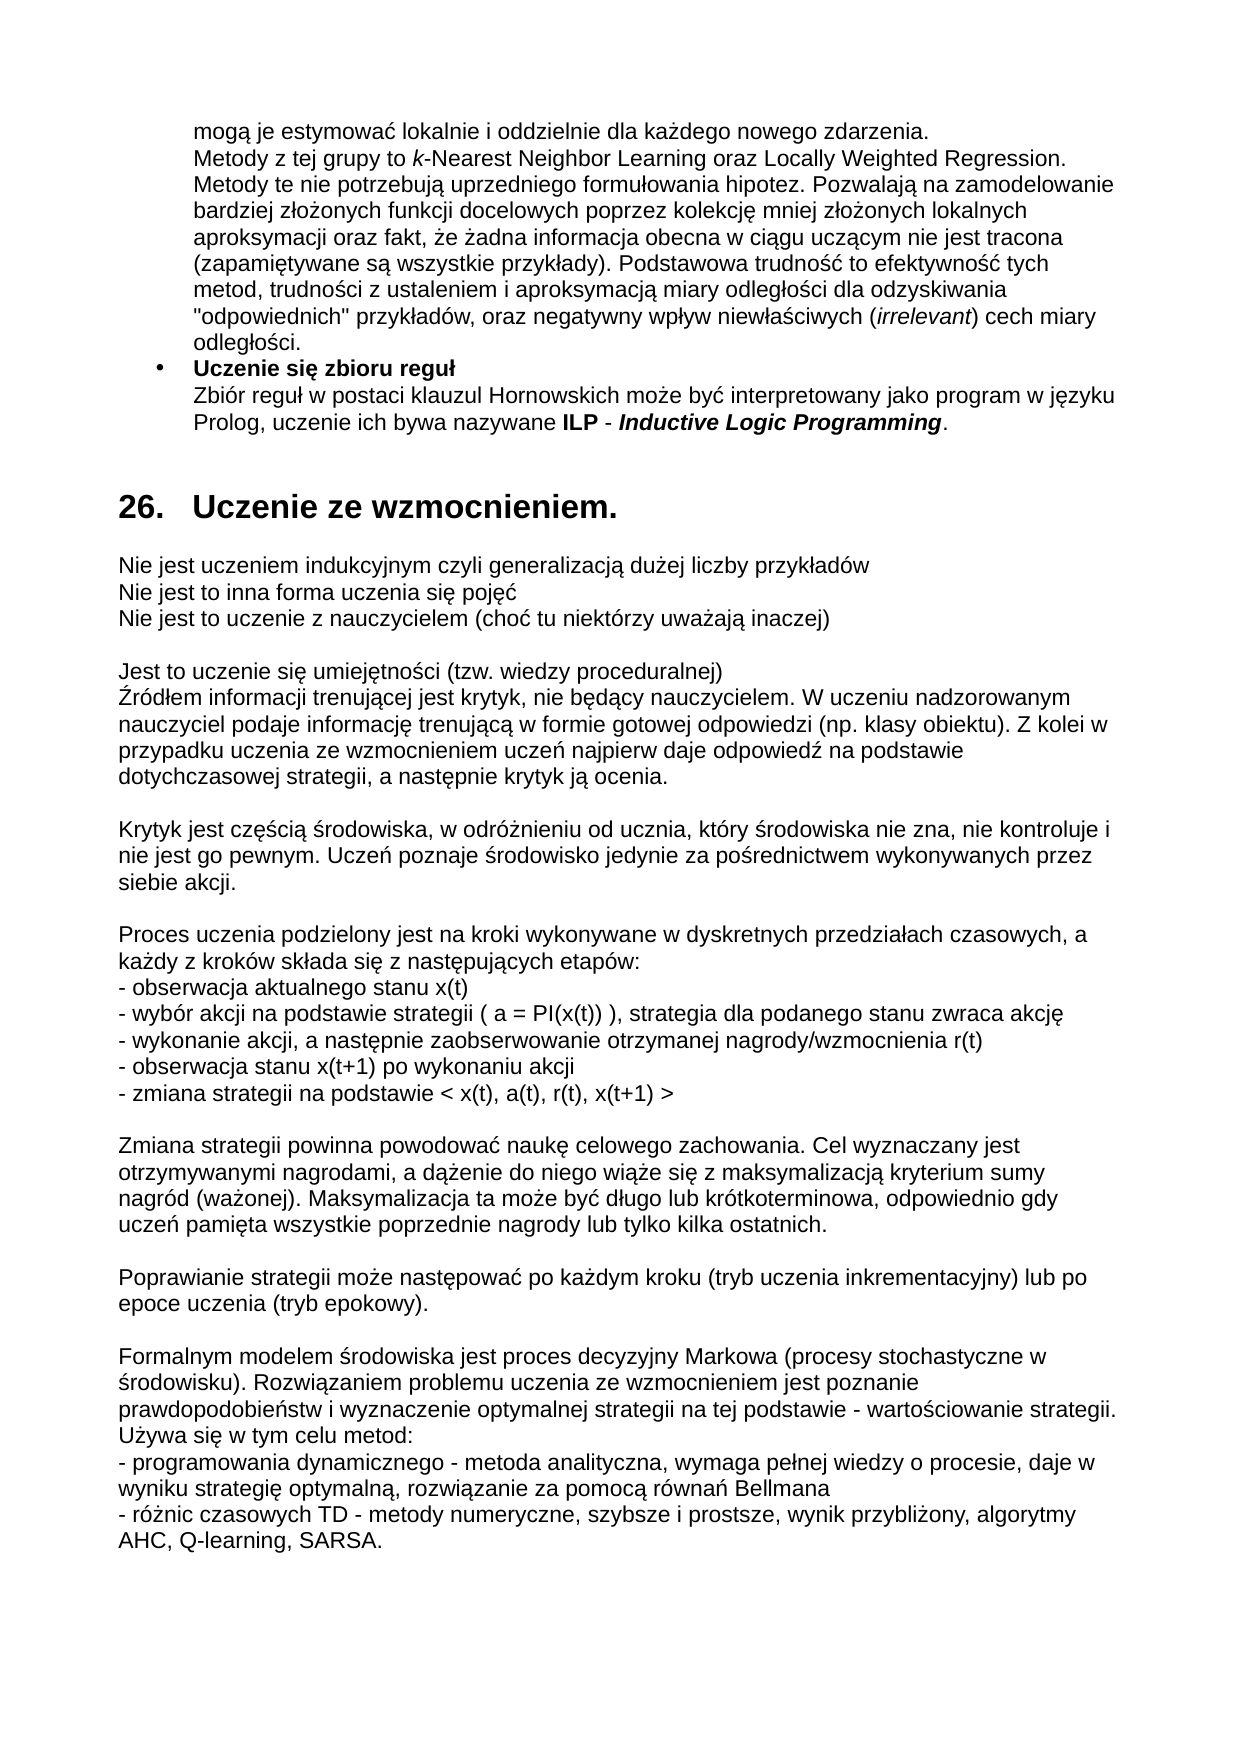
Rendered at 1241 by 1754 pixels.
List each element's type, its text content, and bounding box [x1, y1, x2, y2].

text Nie jest to uczenie z nauczycielem (choć tu niektórzy uważają inaczej) [118, 605, 1122, 631]
text Proces uczenia podzielony jest na kroki wykonywane w dyskretnych przedziałach czasowych, a każdy z kroków składa się z następujących etapów: [118, 921, 1122, 974]
text Nie jest uczeniem indukcyjnym czyli generalizacją dużej liczby przykładów [118, 552, 1122, 579]
text - obserwacja aktualnego stanu x(t) [118, 974, 1122, 1000]
list Uczenie się zbioru reguł Zbiór reguł w postaci klauzul Hornowskich może być interpretowany jako program w języku Prolog, uczenie ich bywa nazywane ILP - Inductive Logic Programming. [156, 355, 1122, 435]
text - obserwacja stanu x(t+1) po wykonaniu akcji [118, 1053, 1122, 1079]
text Poprawianie strategii może następować po każdym kroku (tryb uczenia inkrementacyjny) lub po epoce uczenia (tryb epokowy). [118, 1264, 1122, 1317]
text - różnic czasowych TD - metody numeryczne, szybsze i prostsze, wynik przybliżony, algorytmy AHC, Q-learning, SARSA. [118, 1501, 1122, 1554]
text Krytyk jest częścią środowiska, w odróżnieniu od ucznia, który środowiska nie zna, nie kontroluje i nie jest go pewnym. Uczeń poznaje środowisko jedynie za pośrednictwem wykonywanych przez siebie akcji. [118, 816, 1122, 895]
text Jest to uczenie się umiejętności (tzw. wiedzy proceduralnej) [118, 658, 1122, 684]
text Formalnym modelem środowiska jest proces decyzyjny Markowa (procesy stochastyczne w środowisku). Rozwiązaniem problemu uczenia ze wzmocnieniem jest poznanie prawdopodobieństw i wyznaczenie optymalnej strategii na tej podstawie - wartościowanie strategii. Używa się w tym celu metod: [118, 1343, 1122, 1448]
text - zmiana strategii na podstawie < x(t), a(t), r(t), x(t+1) > [118, 1079, 1122, 1106]
text - wykonanie akcji, a następnie zaobserwowanie otrzymanej nagrody/wzmocnienia r(t) [118, 1027, 1122, 1053]
text Źródłem informacji trenującej jest krytyk, nie będący nauczycielem. W uczeniu nadzorowanym nauczyciel podaje informację trenującą w formie gotowej odpowiedzi (np. klasy obiektu). Z kolei w przypadku uczenia ze wzmocnieniem uczeń najpierw daje odpowiedź na podstawie dotychczasowej strategii, a następnie krytyk ją ocenia. [118, 684, 1122, 789]
text Nie jest to inna forma uczenia się pojęć [118, 579, 1122, 605]
text Zmiana strategii powinna powodować naukę celowego zachowania. Cel wyznaczany jest otrzymywanymi nagrodami, a dążenie do niego wiąże się z maksymalizacją kryterium sumy nagród (ważonej). Maksymalizacja ta może być długo lub krótkoterminowa, odpowiednio gdy uczeń pamięta wszystkie poprzednie nagrody lub tylko kilka ostatnich. [118, 1132, 1122, 1238]
text 26. Uczenie ze wzmocnieniem. [118, 488, 1122, 526]
text - wybór akcji na podstawie strategii ( a = PI(x(t)) ), strategia dla podanego stanu zwraca akcję [118, 1000, 1122, 1027]
text - programowania dynamicznego - metoda analityczna, wymaga pełnej wiedzy o procesie, daje w wyniku strategię optymalną, rozwiązanie za pomocą równań Bellmana [118, 1448, 1122, 1501]
list mogą je estymować lokalnie i oddzielnie dla każdego nowego zdarzenia. Metody z tej grupy to k-Nearest Neighbor Learning oraz Locally Weighted Regression. Metody te nie potrzebują uprzedniego formułowania hipotez. Pozwalają na zamodelowanie bardziej złożonych funkcji docelowych poprzez kolekcję mniej złożonych lokalnych aproksymacji oraz fakt, że żadna informacja obecna w ciągu uczącym nie jest tracona (zapamiętywane są wszystkie przykłady). Podstawowa trudność to efektywność tych metod, trudności z ustaleniem i aproksymacją miary odległości dla odzyskiwania "odpowiednich" przykładów, oraz negatywny wpływ niewłaściwych (irrelevant) cech miary odległości. [156, 118, 1122, 355]
